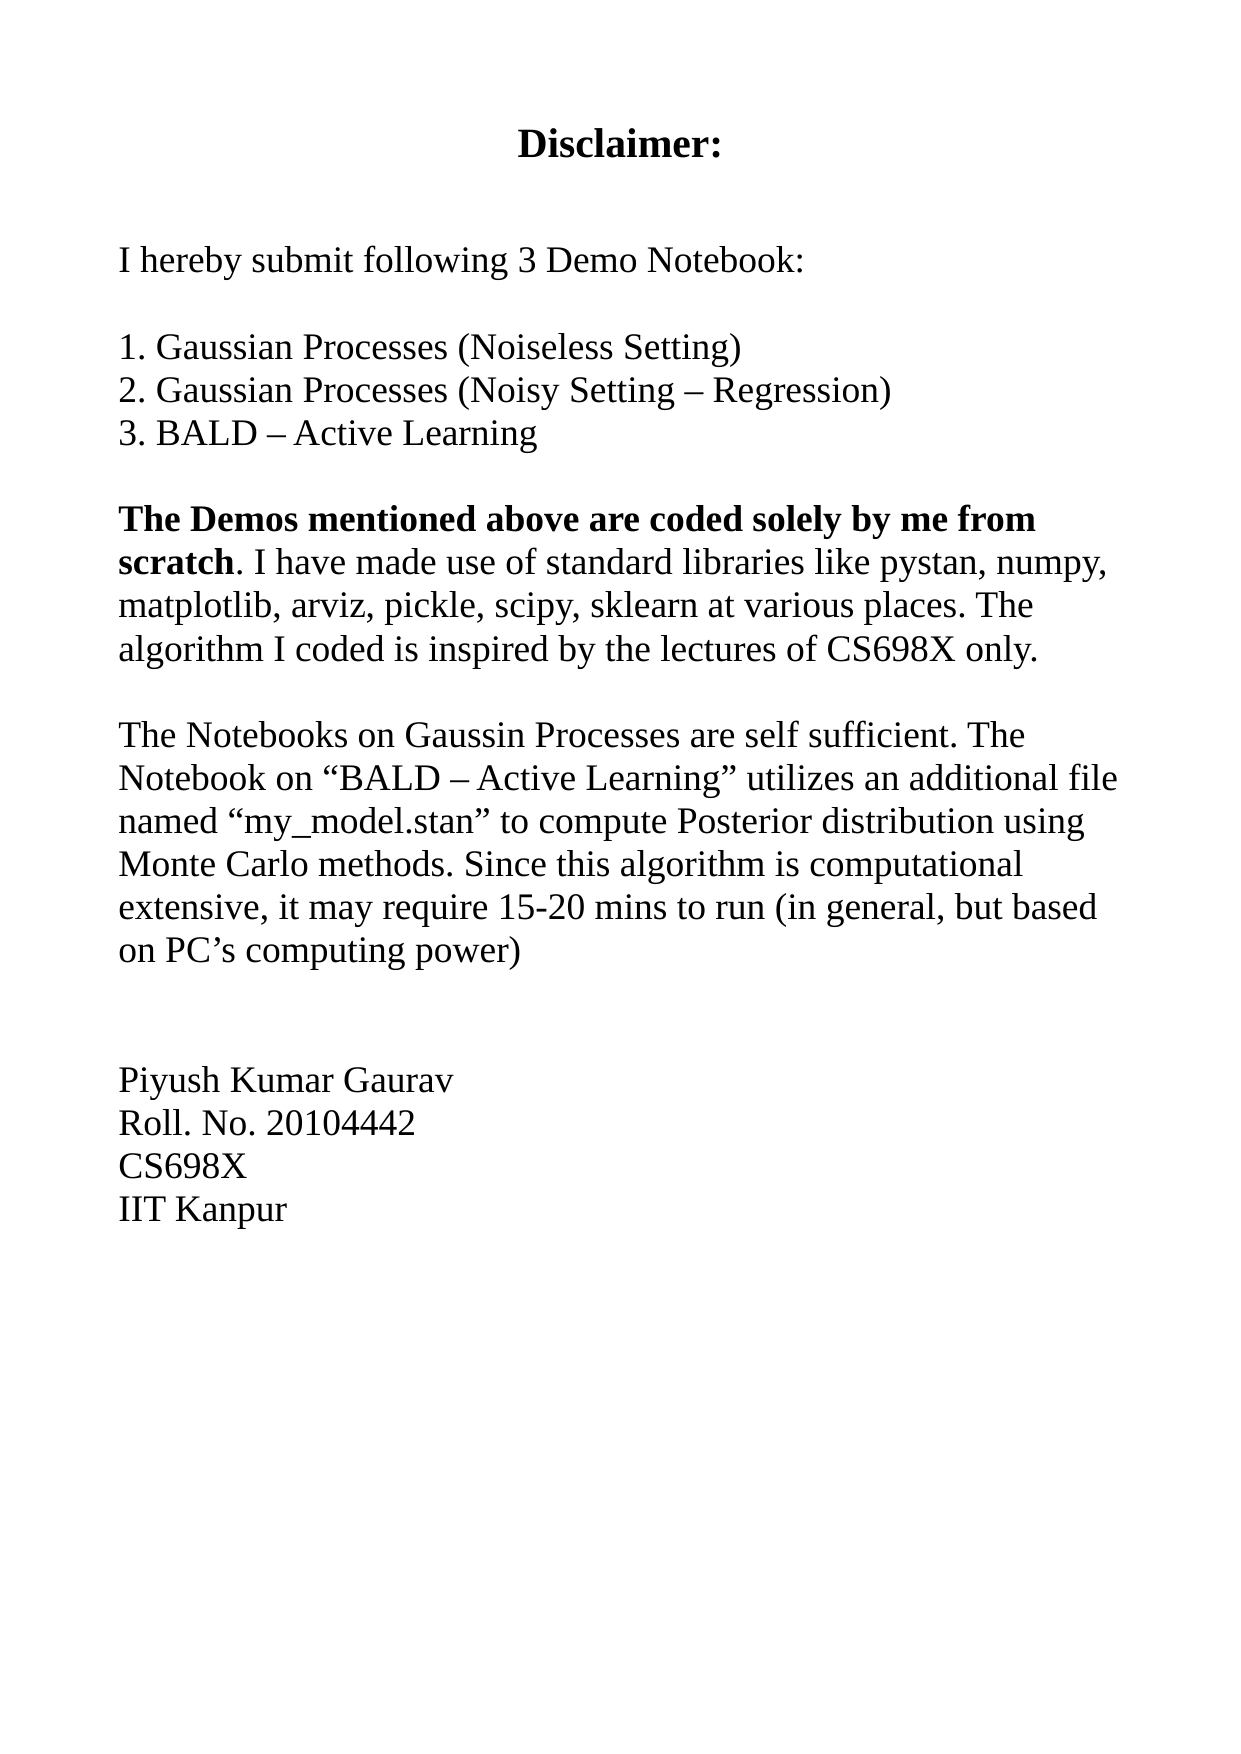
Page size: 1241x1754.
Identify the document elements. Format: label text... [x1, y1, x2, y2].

text 3. BALD – Active Learning [118, 410, 1122, 453]
text Disclaimer: [118, 118, 1122, 166]
text I hereby submit following 3 Demo Notebook: [118, 238, 1122, 281]
text IIT Kanpur [118, 1187, 1122, 1230]
text The Demos mentioned above are coded solely by me from scratch. I have made use of standard libraries like pystan, numpy, matplotlib, arviz, pickle, scipy, sklearn at various places. The algorithm I coded is inspired by the lectures of CS698X only. [118, 497, 1122, 669]
text Piyush Kumar Gaurav [118, 1057, 1122, 1100]
text Roll. No. 20104442 [118, 1100, 1122, 1143]
text 1. Gaussian Processes (Noiseless Setting) [118, 324, 1122, 367]
text 2. Gaussian Processes (Noisy Setting – Regression) [118, 367, 1122, 410]
text CS698X [118, 1143, 1122, 1187]
text The Notebooks on Gaussin Processes are self sufficient. The Notebook on “BALD – Active Learning” utilizes an additional file named “my_model.stan” to compute Posterior distribution using Monte Carlo methods. Since this algorithm is computational extensive, it may require 15-20 mins to run (in general, but based on PC’s computing power) [118, 712, 1122, 971]
